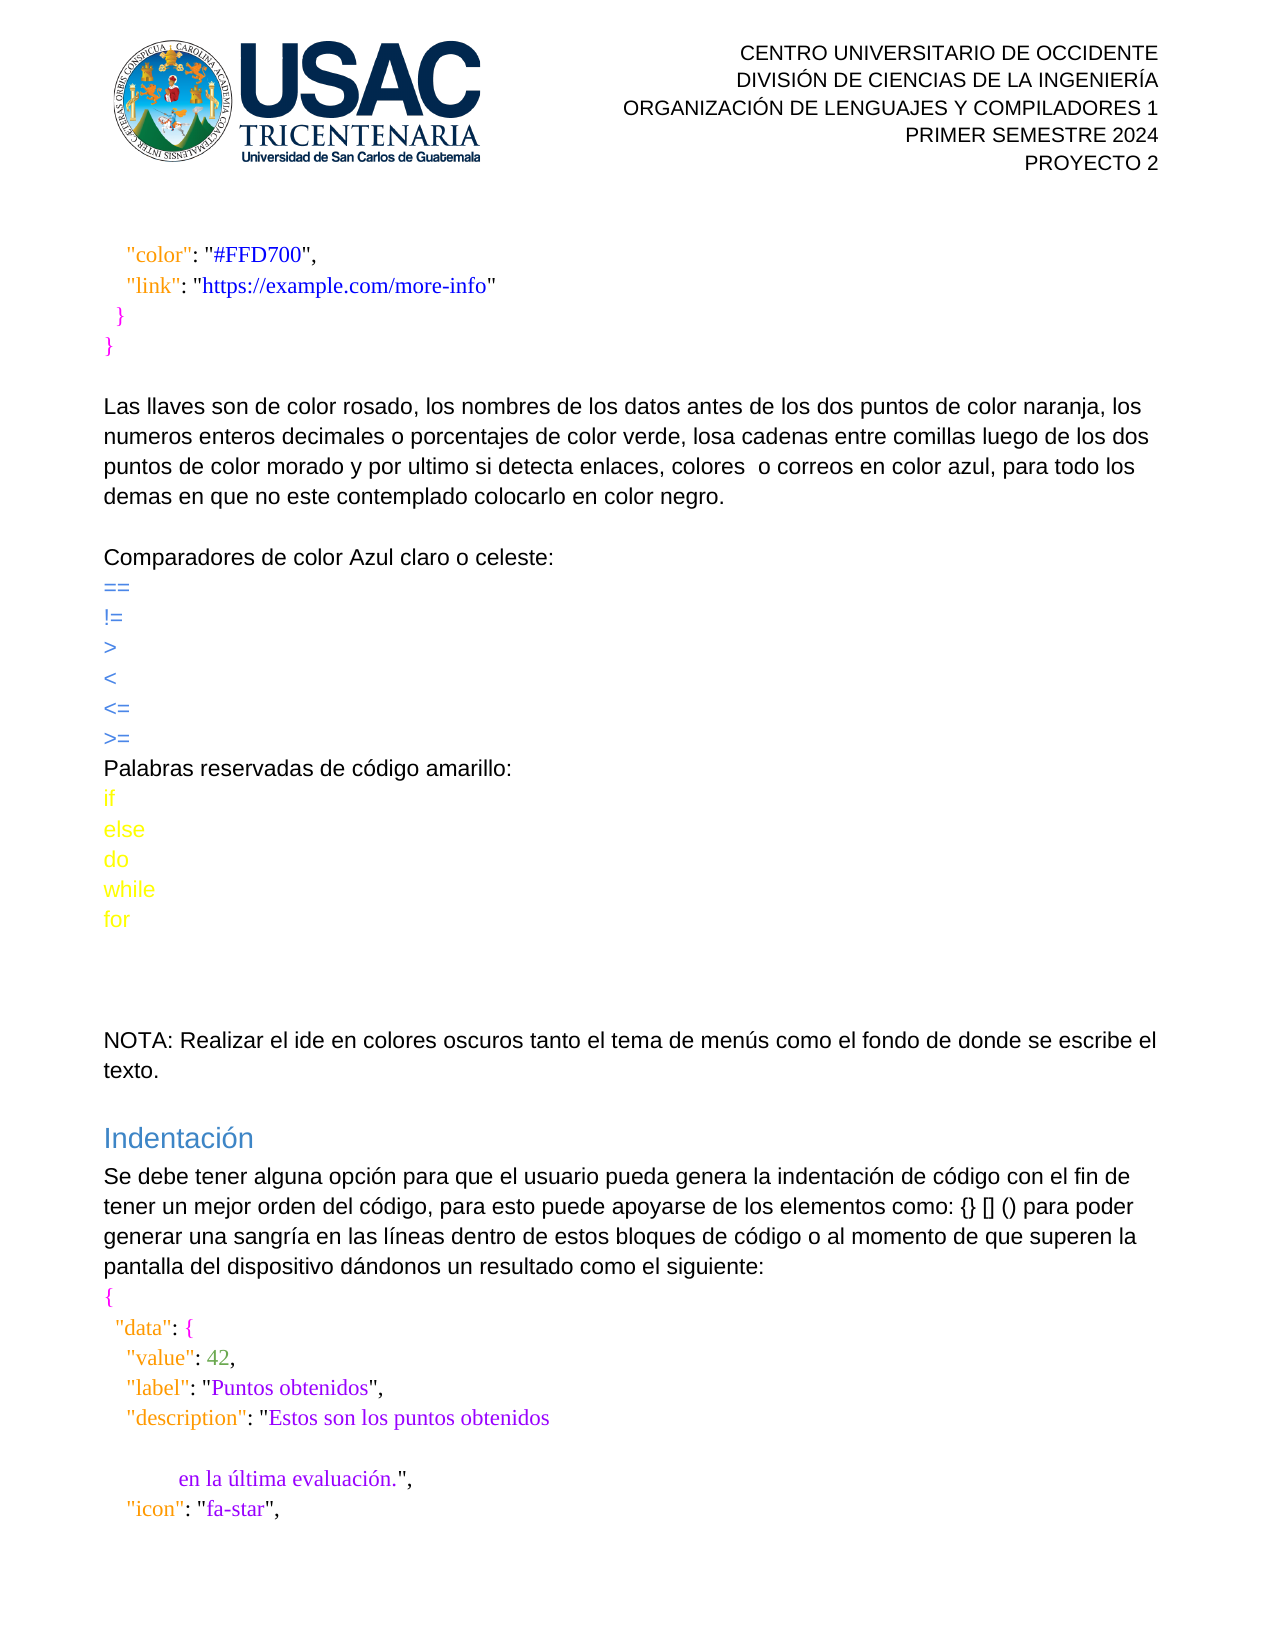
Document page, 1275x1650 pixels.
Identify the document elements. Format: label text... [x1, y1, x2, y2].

text > [103, 634, 1172, 661]
text "color": "#FFD700", [103, 242, 1172, 268]
text <= [103, 695, 1172, 721]
text Palabras reservadas de código amarillo: [103, 755, 1172, 781]
subtitle Indentación [103, 1121, 1172, 1154]
text NOTA: Realizar el ide en colores oscuros tanto el tema de menús como el fondo de donde se escribe el texto. [103, 1027, 1172, 1083]
text "data": { [103, 1314, 1172, 1340]
text Se debe tener alguna opción para que el usuario pueda genera la indentación de código con el fin de tener un mejor orden del código, para esto puede apoyarse de los elementos como: {} [] () para poder generar una sangría en las líneas dentro de estos bloques de código o al momento de que superen la pantalla del dispositivo dándonos un resultado como el siguiente: [103, 1163, 1172, 1279]
text Las llaves son de color rosado, los nombres de los datos antes de los dos puntos de color naranja, los numeros enteros decimales o porcentajes de color verde, losa cadenas entre comillas luego de los dos puntos de color morado y por ultimo si detecta enlaces, colores o correos en color azul, para todo los demas en que no este contemplado colocarlo en color negro. [103, 393, 1172, 509]
text { [103, 1283, 1172, 1310]
text while [103, 876, 1172, 902]
text en la última evaluación.", [103, 1465, 1172, 1491]
text } [103, 302, 1172, 328]
text "link": "https://example.com/more-info" [103, 272, 1172, 298]
text "value": 42, [103, 1344, 1172, 1370]
text "description": "Estos son los puntos obtenidos [103, 1404, 1172, 1431]
text if [103, 785, 1172, 812]
text == != [103, 574, 1172, 630]
text "label": "Puntos obtenidos", [103, 1374, 1172, 1400]
text "icon": "fa-star", [103, 1495, 1172, 1521]
text Comparadores de color Azul claro o celeste: [103, 544, 1172, 570]
text } [103, 332, 1172, 358]
text else [103, 816, 1172, 842]
text < [103, 664, 1172, 691]
text for [103, 906, 1172, 932]
text >= [103, 725, 1172, 751]
picture [113, 40, 481, 162]
text do [103, 846, 1172, 872]
